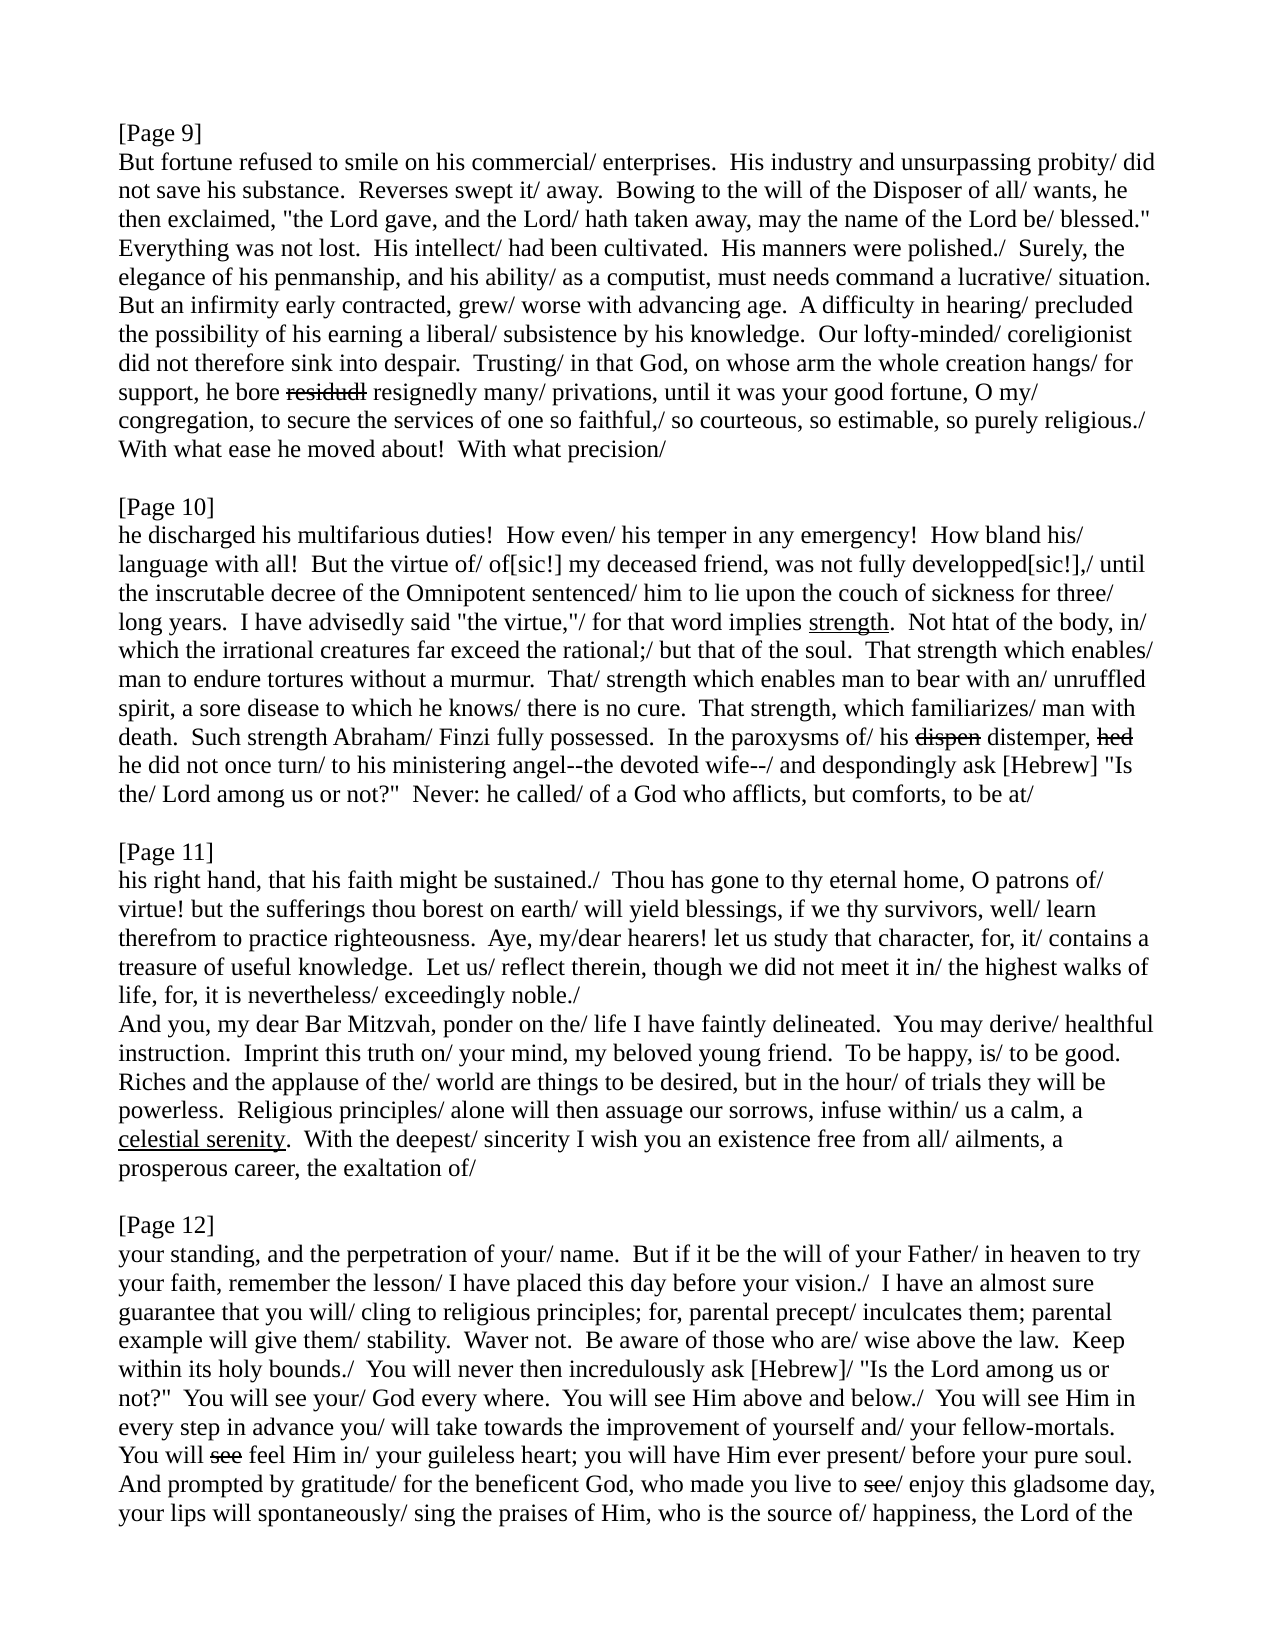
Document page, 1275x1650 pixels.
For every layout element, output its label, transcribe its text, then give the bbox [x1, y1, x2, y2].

text his right hand, that his faith might be sustained./ Thou has gone to thy eternal home, O patrons of/ virtue! but the sufferings thou borest on earth/ will yield blessings, if we thy survivors, well/ learn therefrom to practice righteousness. Aye, my/dear hearers! let us study that character, for, it/ contains a treasure of useful knowledge. Let us/ reflect therein, though we did not meet it in/ the highest walks of life, for, it is nevertheless/ exceedingly noble./ [118, 866, 1157, 1009]
text And you, my dear Bar Mitzvah, ponder on the/ life I have faintly delineated. You may derive/ healthful instruction. Imprint this truth on/ your mind, my beloved young friend. To be happy, is/ to be good. Riches and the applause of the/ world are things to be desired, but in the hour/ of trials they will be powerless. Religious principles/ alone will then assuage our sorrows, infuse within/ us a calm, a celestial serenity. With the deepest/ sincerity I wish you an existence free from all/ ailments, a prosperous career, the exaltation of/ [118, 1009, 1157, 1182]
text [Page 11] [118, 837, 1157, 866]
text your standing, and the perpetration of your/ name. But if it be the will of your Father/ in heaven to try your faith, remember the lesson/ I have placed this day before your vision./ I have an almost sure guarantee that you will/ cling to religious principles; for, parental precept/ inculcates them; parental example will give them/ stability. Waver not. Be aware of those who are/ wise above the law. Keep within its holy bounds./ You will never then incredulously ask [Hebrew]/ "Is the Lord among us or not?" You will see your/ God every where. You will see Him above and below./ You will see Him in every step in advance you/ will take towards the improvement of yourself and/ your fellow-mortals. You will see feel Him in/ your guileless heart; you will have Him ever present/ before your pure soul. And prompted by gratitude/ for the beneficent God, who made you live to see/ enjoy this gladsome day, your lips will spontaneously/ sing the praises of Him, who is the source of/ happiness, the Lord of the [118, 1239, 1157, 1527]
text he discharged his multifarious duties! How even/ his temper in any emergency! How bland his/ language with all! But the virtue of/ of[sic!] my deceased friend, was not fully developped[sic!],/ until the inscrutable decree of the Omnipotent sentenced/ him to lie upon the couch of sickness for three/ long years. I have advisedly said "the virtue,"/ for that word implies strength. Not htat of the body, in/ which the irrational creatures far exceed the rational;/ but that of the soul. That strength which enables/ man to endure tortures without a murmur. That/ strength which enables man to bear with an/ unruffled spirit, a sore disease to which he knows/ there is no cure. That strength, which familiarizes/ man with death. Such strength Abraham/ Finzi fully possessed. In the paroxysms of/ his dispen distemper, hed he did not once turn/ to his ministering angel--the devoted wife--/ and despondingly ask [Hebrew] "Is the/ Lord among us or not?" Never: he called/ of a God who afflicts, but comforts, to be at/ [118, 521, 1157, 808]
text [Page 12] [118, 1211, 1157, 1239]
text [Page 9] [118, 118, 1157, 147]
text [Page 10] [118, 492, 1157, 521]
text But fortune refused to smile on his commercial/ enterprises. His industry and unsurpassing probity/ did not save his substance. Reverses swept it/ away. Bowing to the will of the Disposer of all/ wants, he then exclaimed, "the Lord gave, and the Lord/ hath taken away, may the name of the Lord be/ blessed." Everything was not lost. His intellect/ had been cultivated. His manners were polished./ Surely, the elegance of his penmanship, and his ability/ as a computist, must needs command a lucrative/ situation. But an infirmity early contracted, grew/ worse with advancing age. A difficulty in hearing/ precluded the possibility of his earning a liberal/ subsistence by his knowledge. Our lofty-minded/ coreligionist did not therefore sink into despair. Trusting/ in that God, on whose arm the whole creation hangs/ for support, he bore residudl resignedly many/ privations, until it was your good fortune, O my/ congregation, to secure the services of one so faithful,/ so courteous, so estimable, so purely religious./ With what ease he moved about! With what precision/ [118, 147, 1157, 463]
